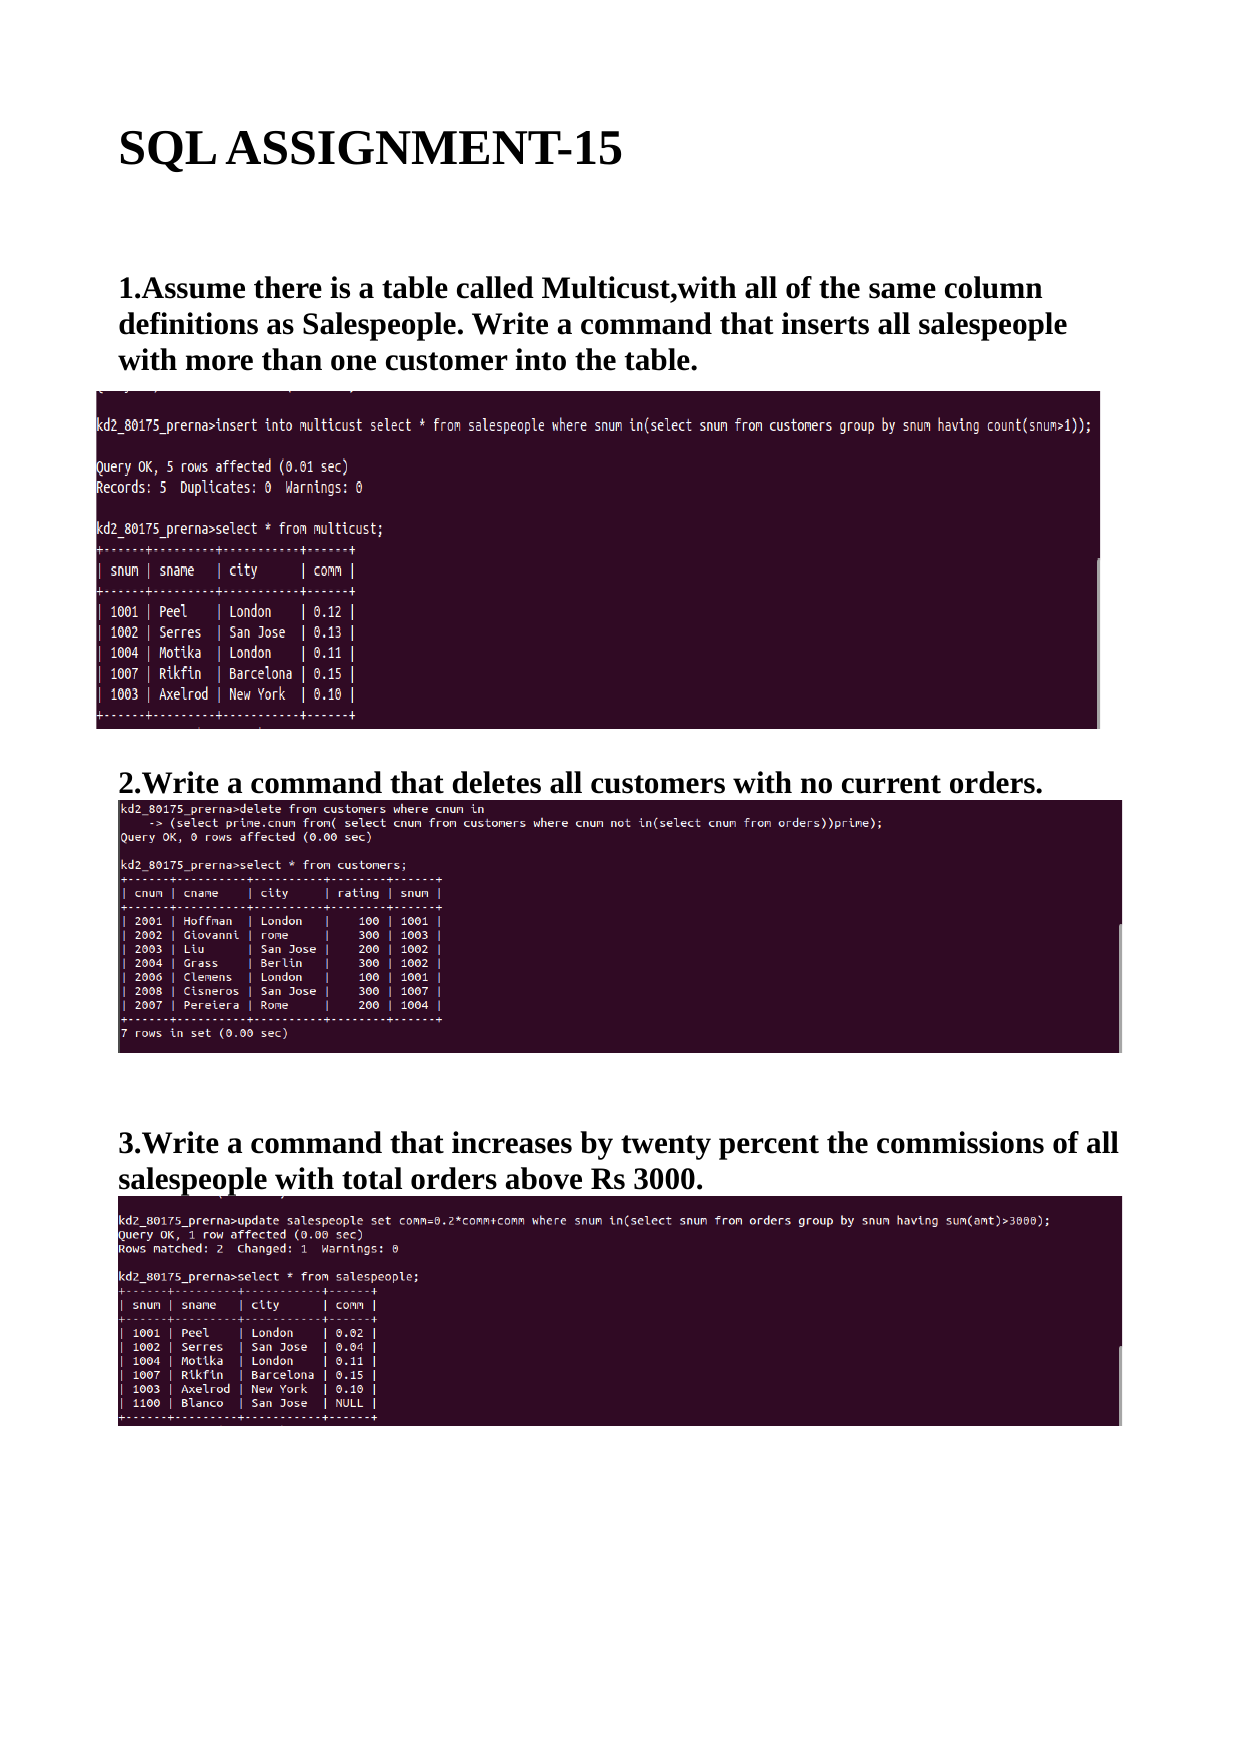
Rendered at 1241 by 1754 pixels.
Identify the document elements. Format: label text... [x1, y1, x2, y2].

text 1.Assume there is a table called Multicust,with all of the same column definitions as Salespeople. Write a command that inserts all salespeople with more than one customer into the table. [118, 269, 1122, 377]
text 2.Write a command that deletes all customers with no current orders. [118, 764, 1122, 800]
text SQL ASSIGNMENT-15 [118, 118, 1122, 176]
text 3.Write a command that increases by twenty percent the commissions of all salespeople with total orders above Rs 3000. [118, 1124, 1122, 1196]
picture [96, 391, 1101, 729]
picture [118, 1196, 1123, 1426]
picture [118, 800, 1123, 1053]
